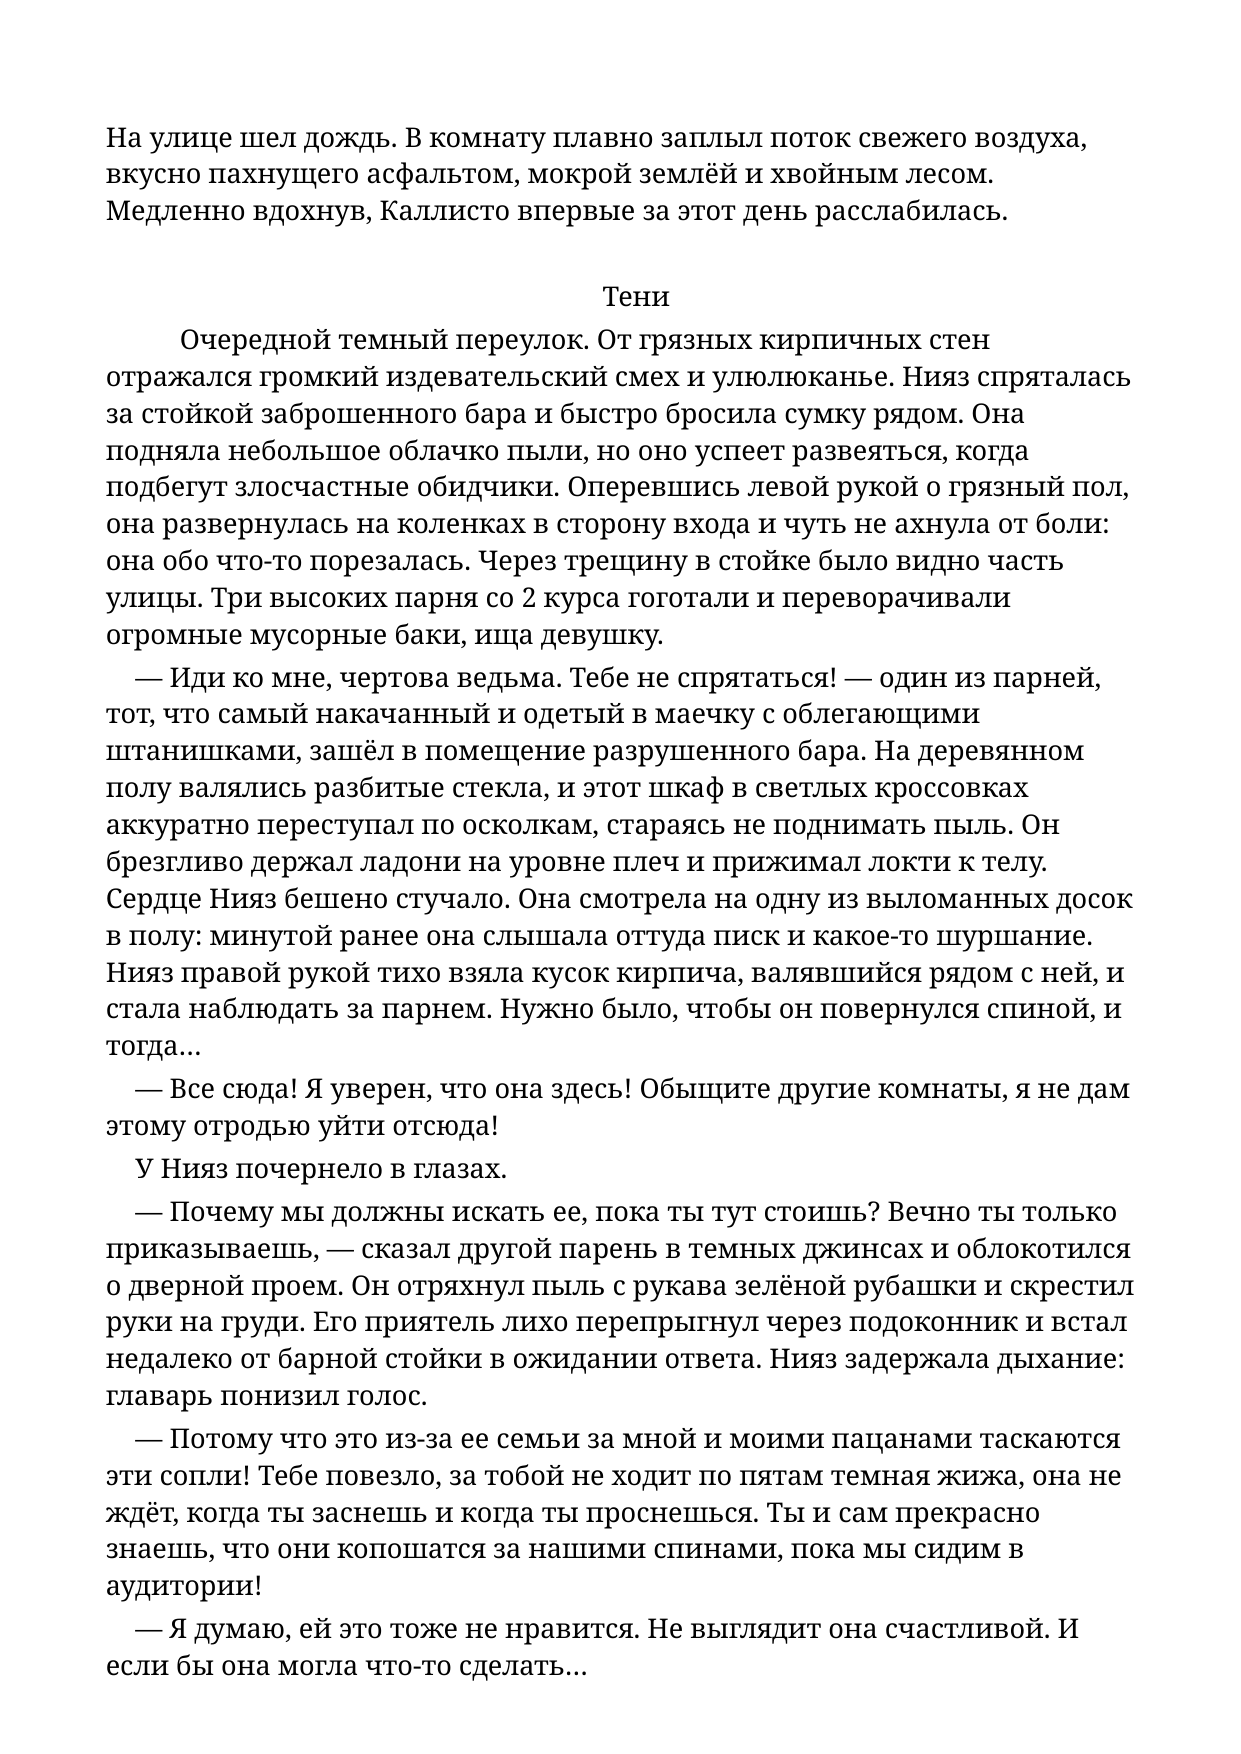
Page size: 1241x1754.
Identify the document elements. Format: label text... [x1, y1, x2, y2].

text На улице шел дождь. В комнату плавно заплыл поток свежего воздуха, вкусно пахнущего асфальтом, мокрой землёй и хвойным лесом. Медленно вдохнув, Каллисто впервые за этот день расслабилась. [106, 118, 1137, 229]
text — Все сюда! Я уверен, что она здесь! Обыщите другие комнаты, я не дам этому отродью уйти отсюда! [106, 1070, 1137, 1143]
text — Почему мы должны искать ее, пока ты тут стоишь? Вечно ты только приказываешь, — сказал другой парень в темных джинсах и облокотился о дверной проем. Он отряхнул пыль с рукава зелёной рубашки и скрестил руки на груди. Его приятель лихо перепрыгнул через подоконник и встал недалеко от барной стойки в ожидании ответа. Нияз задержала дыхание: главарь понизил голос. [106, 1192, 1137, 1413]
text — Потому что это из-за ее семьи за мной и моими пацанами таскаются эти сопли! Тебе повезло, за тобой не ходит по пятам темная жижа, она не ждёт, когда ты заснешь и когда ты проснешься. Ты и сам прекрасно знаешь, что они копошатся за нашими спинами, пока мы сидим в аудитории! [106, 1419, 1137, 1604]
text Тени [106, 277, 1137, 314]
text — Я думаю, ей это тоже не нравится. Не выглядит она счастливой. И если бы она могла что-то сделать… [106, 1610, 1137, 1683]
text — Иди ко мне, чертова ведьма. Тебе не спрятаться! — один из парней, тот, что самый накачанный и одетый в маечку с облегающими штанишками, зашёл в помещение разрушенного бара. На деревянном полу валялись разбитые стекла, и этот шкаф в светлых кроссовках аккуратно переступал по осколкам, стараясь не поднимать пыль. Он брезгливо держал ладони на уровне плеч и прижимал локти к телу. Сердце Нияз бешено стучало. Она смотрела на одну из выломанных досок в полу: минутой ранее она слышала оттуда писк и какое-то шуршание. Нияз правой рукой тихо взяла кусок кирпича, валявшийся рядом с ней, и стала наблюдать за парнем. Нужно было, чтобы он повернулся спиной, и тогда… [106, 658, 1137, 1064]
text Очередной темный переулок. От грязных кирпичных стен отражался громкий издевательский смех и улюлюканье. Нияз спряталась за стойкой заброшенного бара и быстро бросила сумку рядом. Она подняла небольшое облачко пыли, но оно успеет развеяться, когда подбегут злосчастные обидчики. Оперевшись левой рукой о грязный пол, она развернулась на коленках в сторону входа и чуть не ахнула от боли: она обо что-то порезалась. Через трещину в стойке было видно часть улицы. Три высоких парня со 2 курса гоготали и переворачивали огромные мусорные баки, ища девушку. [106, 320, 1137, 652]
text У Нияз почернело в глазах. [106, 1149, 1137, 1186]
